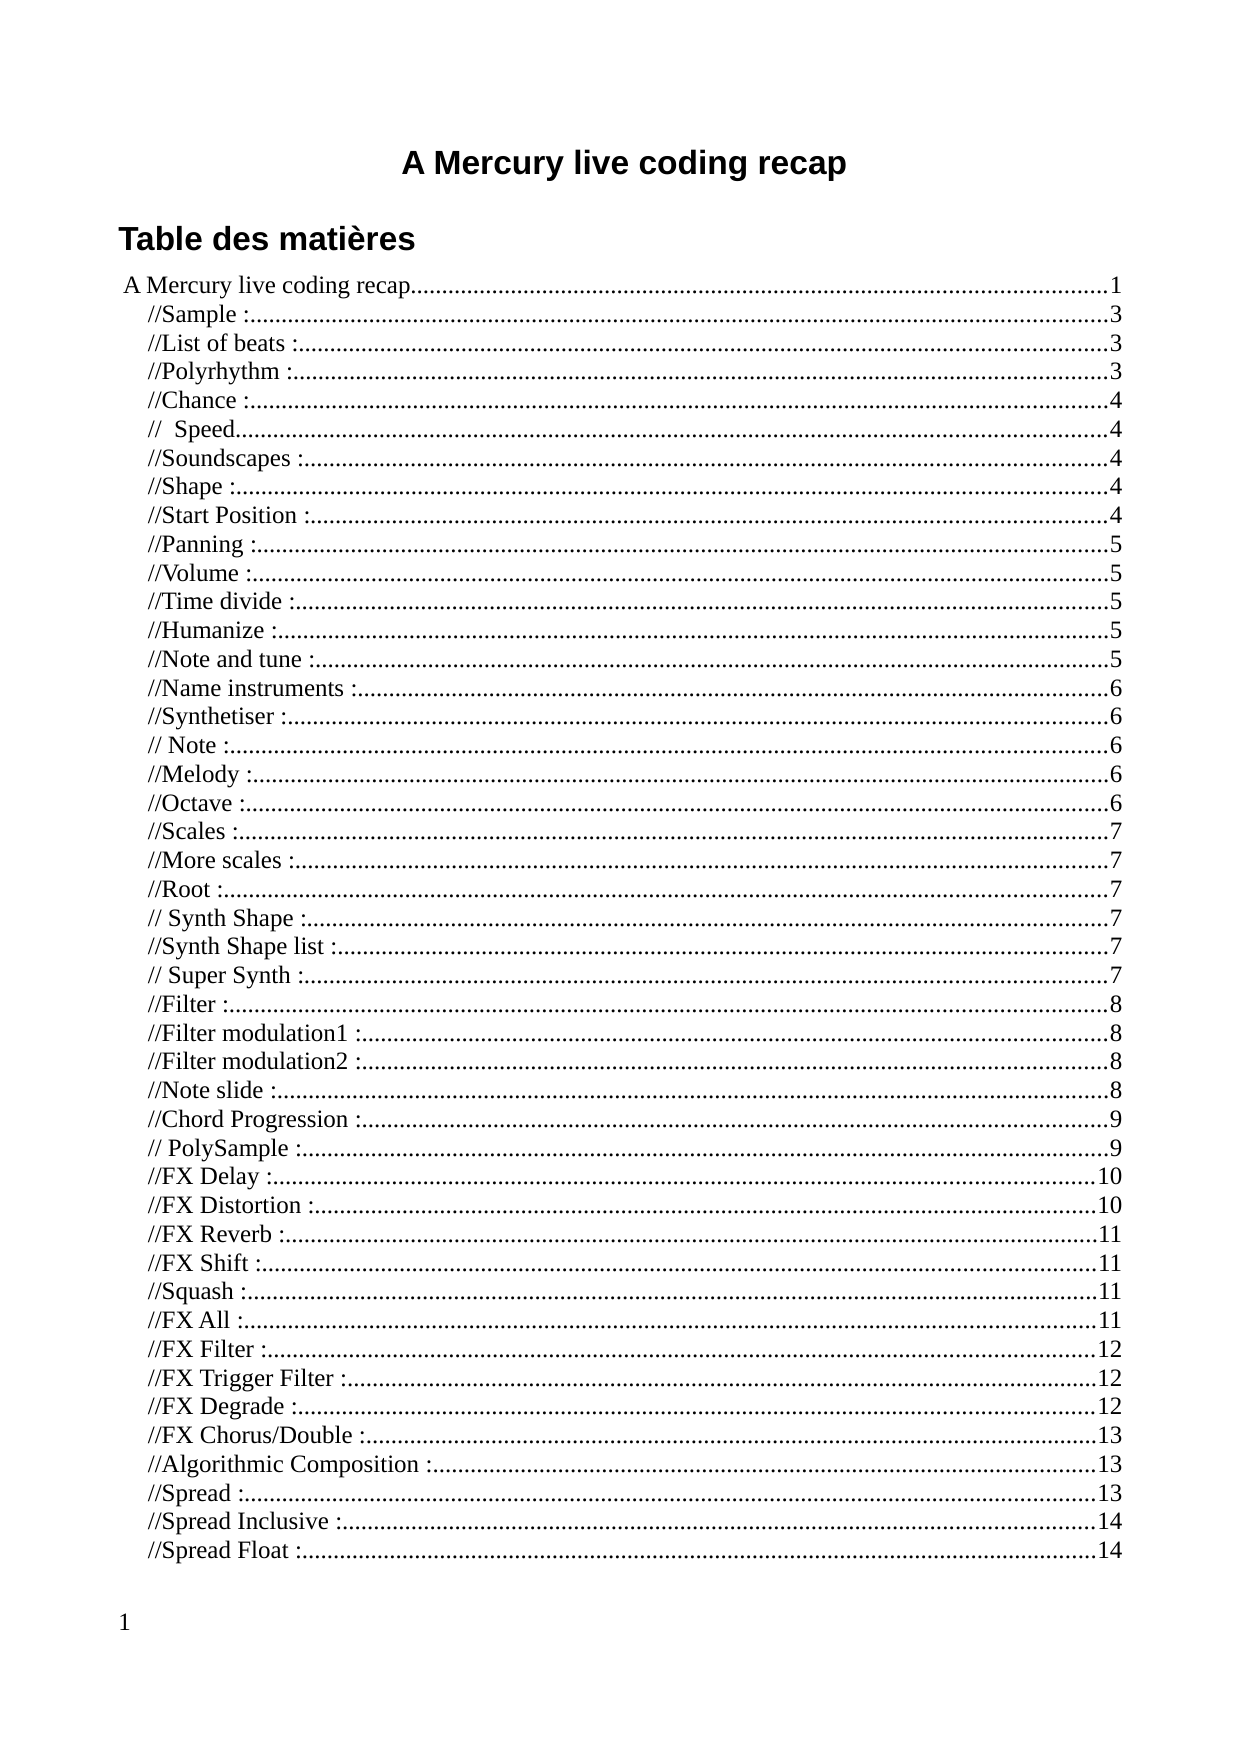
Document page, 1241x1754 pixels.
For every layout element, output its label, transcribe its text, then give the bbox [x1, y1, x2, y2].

text //FX Chorus/Double : 13 [148, 1420, 1122, 1449]
text // Note : 6 [148, 730, 1122, 759]
text //Synth Shape list : 7 [148, 931, 1122, 960]
text //Chord Progression : 9 [148, 1104, 1122, 1133]
text //Spread : 13 [148, 1478, 1122, 1506]
text //Note slide : 8 [148, 1075, 1122, 1104]
text // Super Synth : 7 [148, 960, 1122, 989]
text //Volume : 5 [148, 558, 1122, 586]
text //Time divide : 5 [148, 586, 1122, 615]
text //FX Degrade : 12 [148, 1391, 1122, 1420]
text //Chance : 4 [148, 385, 1122, 414]
text //Shape : 4 [148, 471, 1122, 500]
text //Filter modulation1 : 8 [148, 1018, 1122, 1046]
text //FX Filter : 12 [148, 1334, 1122, 1363]
text //Root : 7 [148, 874, 1122, 903]
text //Name instruments : 6 [148, 673, 1122, 701]
text //List of beats : 3 [148, 328, 1122, 356]
text //Sample : 3 [148, 299, 1122, 328]
text //Squash : 11 [148, 1276, 1122, 1305]
text //Synthetiser : 6 [148, 701, 1122, 730]
subtitle A Mercury live coding recap [118, 143, 1122, 182]
text // PolySample : 9 [148, 1133, 1122, 1161]
text //Algorithmic Composition : 13 [148, 1449, 1122, 1478]
text //Spread Float : 14 [148, 1535, 1122, 1564]
text //More scales : 7 [148, 845, 1122, 874]
text //Soundscapes : 4 [148, 443, 1122, 471]
text //Melody : 6 [148, 759, 1122, 788]
text //Panning : 5 [148, 529, 1122, 558]
text //Scales : 7 [148, 816, 1122, 845]
text //Spread Inclusive : 14 [148, 1506, 1122, 1535]
text // Synth Shape : 7 [148, 903, 1122, 931]
text //Filter modulation2 : 8 [148, 1046, 1122, 1075]
text //FX All : 11 [148, 1305, 1122, 1334]
text //FX Reverb : 11 [148, 1219, 1122, 1248]
text //FX Shift : 11 [148, 1248, 1122, 1276]
text //Polyrhythm : 3 [148, 356, 1122, 385]
text //FX Delay : 10 [148, 1161, 1122, 1190]
subtitle Table des matières [118, 219, 1122, 258]
text //Filter : 8 [148, 989, 1122, 1018]
text //Start Position : 4 [148, 500, 1122, 529]
text //Humanize : 5 [148, 615, 1122, 644]
text //FX Distortion : 10 [148, 1190, 1122, 1219]
text A Mercury live coding recap 1 [118, 270, 1122, 299]
text //FX Trigger Filter : 12 [148, 1363, 1122, 1391]
text //Octave : 6 [148, 788, 1122, 816]
text //Note and tune : 5 [148, 644, 1122, 673]
text // Speed 4 [148, 414, 1122, 443]
